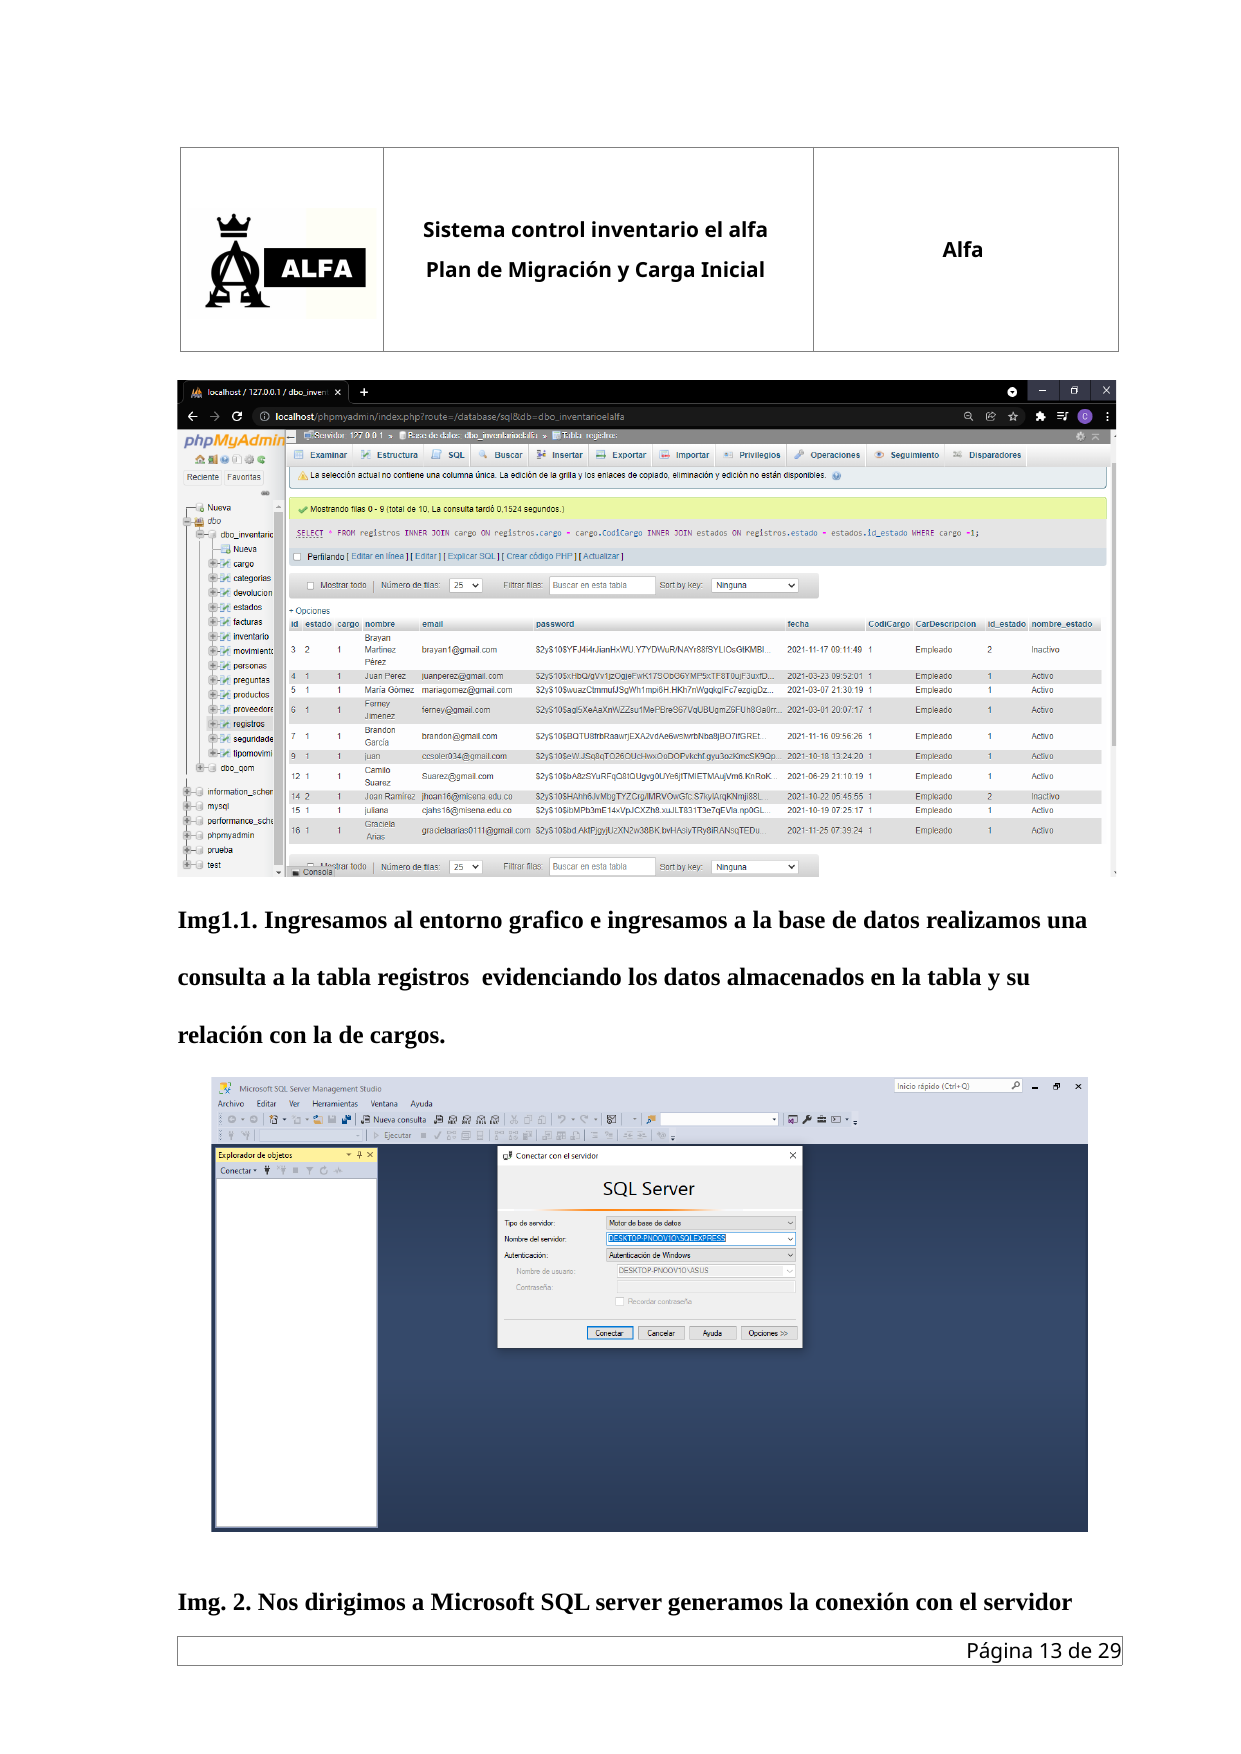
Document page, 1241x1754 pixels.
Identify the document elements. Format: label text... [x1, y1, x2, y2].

text Img1.1. Ingresamos al entorno grafico e ingresamos a la base de datos realizamos una consulta a la tabla registros evidenciando los datos almacenados en la tabla y su relación con la de cargos. [177, 905, 1122, 1048]
text Img. 2. Nos dirigimos a Microsoft SQL server generamos la conexión con el servidor [177, 1587, 1122, 1616]
